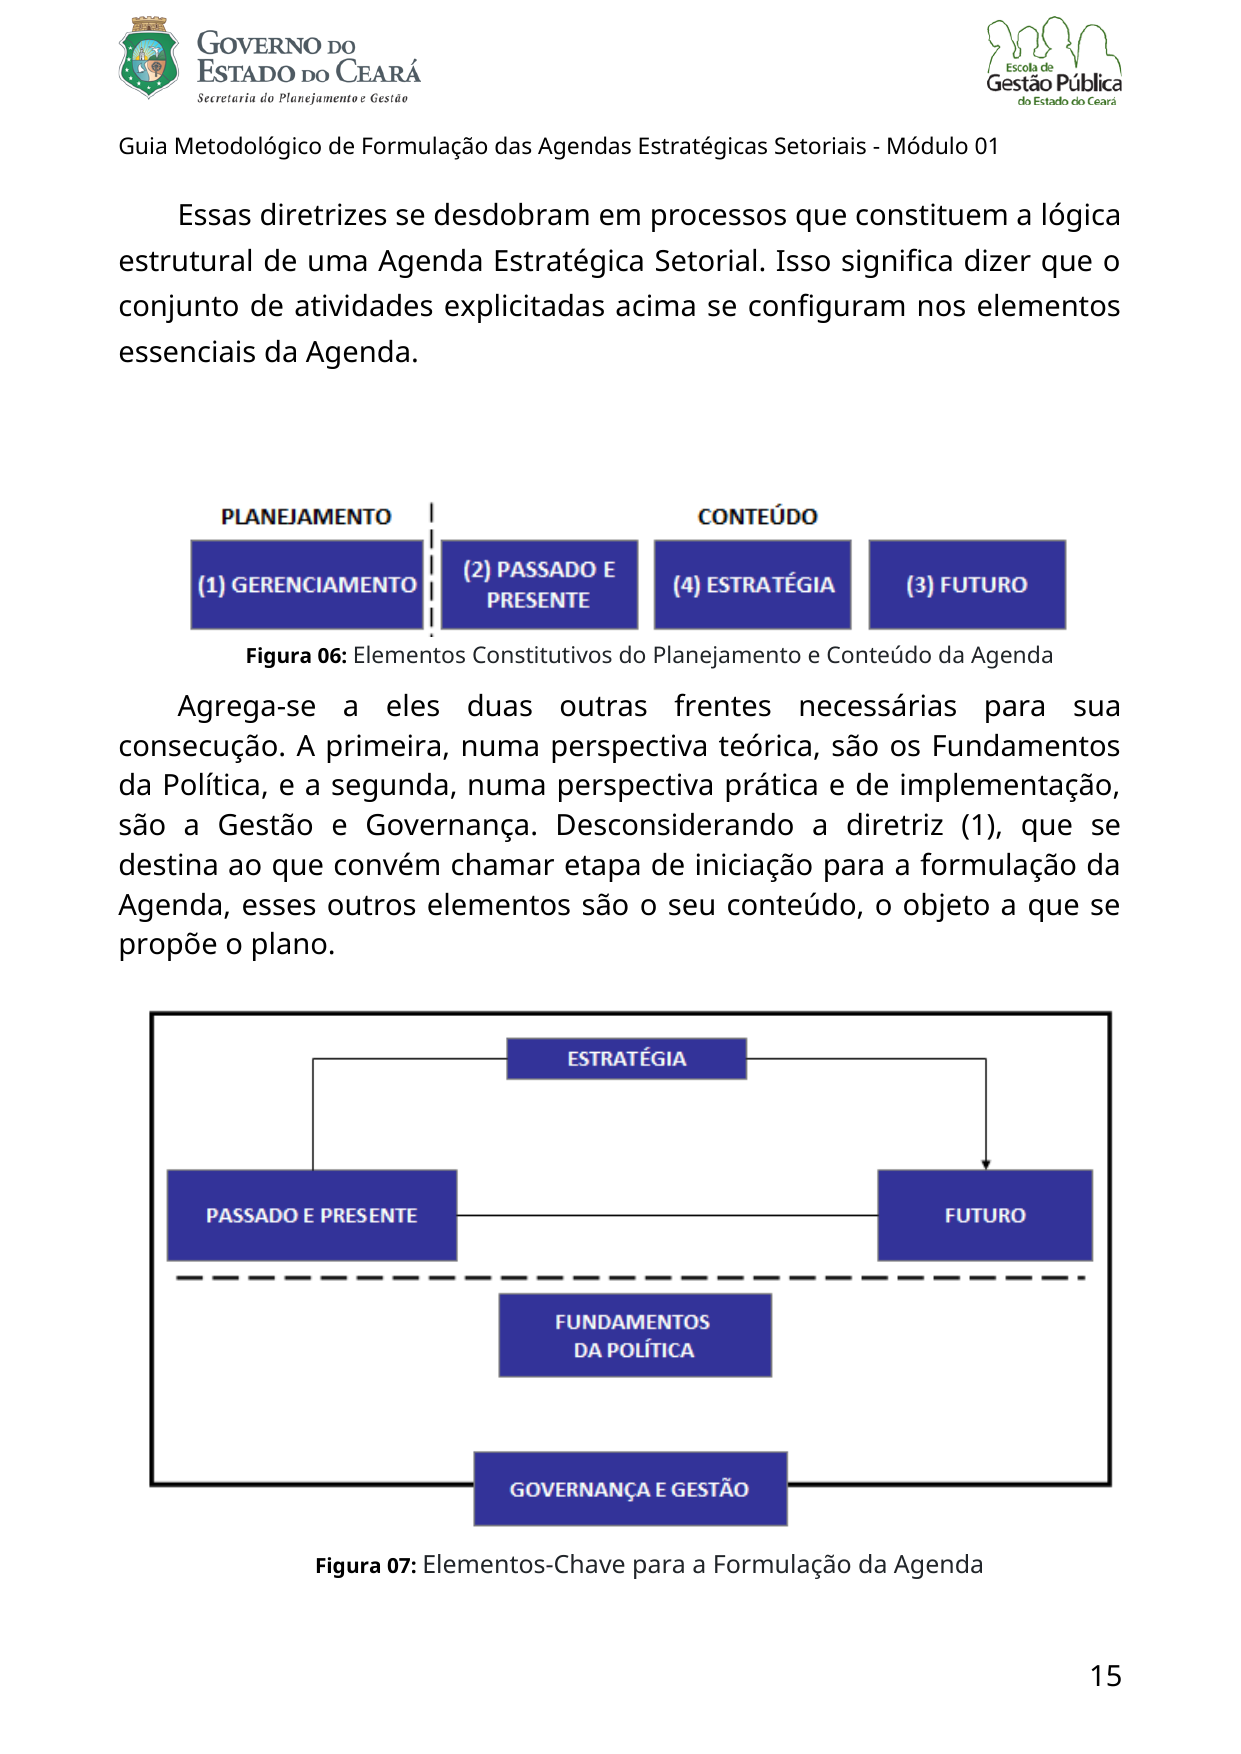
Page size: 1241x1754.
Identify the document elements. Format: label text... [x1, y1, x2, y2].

text Agrega-se a eles duas outras frentes necessárias para sua consecução. A primeira, numa perspectiva teórica, são os Fundamentos da Política, e a segunda, numa perspectiva prática e de implementação, são a Gestão e Governança. Desconsiderando a diretriz (1), que se destina ao que convém chamar etapa de iniciação para a formulação da Agenda, esses outros elementos são o seu conteúdo, o objeto a que se propõe o plano. [118, 685, 1122, 963]
text Figura 07: Elementos-Chave para a Formulação da Agenda [118, 978, 1122, 1581]
text Figura 06: Elementos Constitutivos do Planejamento e Conteúdo da Agenda [118, 605, 1122, 671]
picture [118, 16, 1122, 105]
text Essas diretrizes se desdobram em processos que constituem a lógica estrutural de uma Agenda Estratégica Setorial. Isso significa dizer que o conjunto de atividades explicitadas acima se configuram nos elementos essenciais da Agenda. [118, 194, 1122, 371]
picture [184, 494, 1077, 637]
picture [146, 1005, 1117, 1533]
